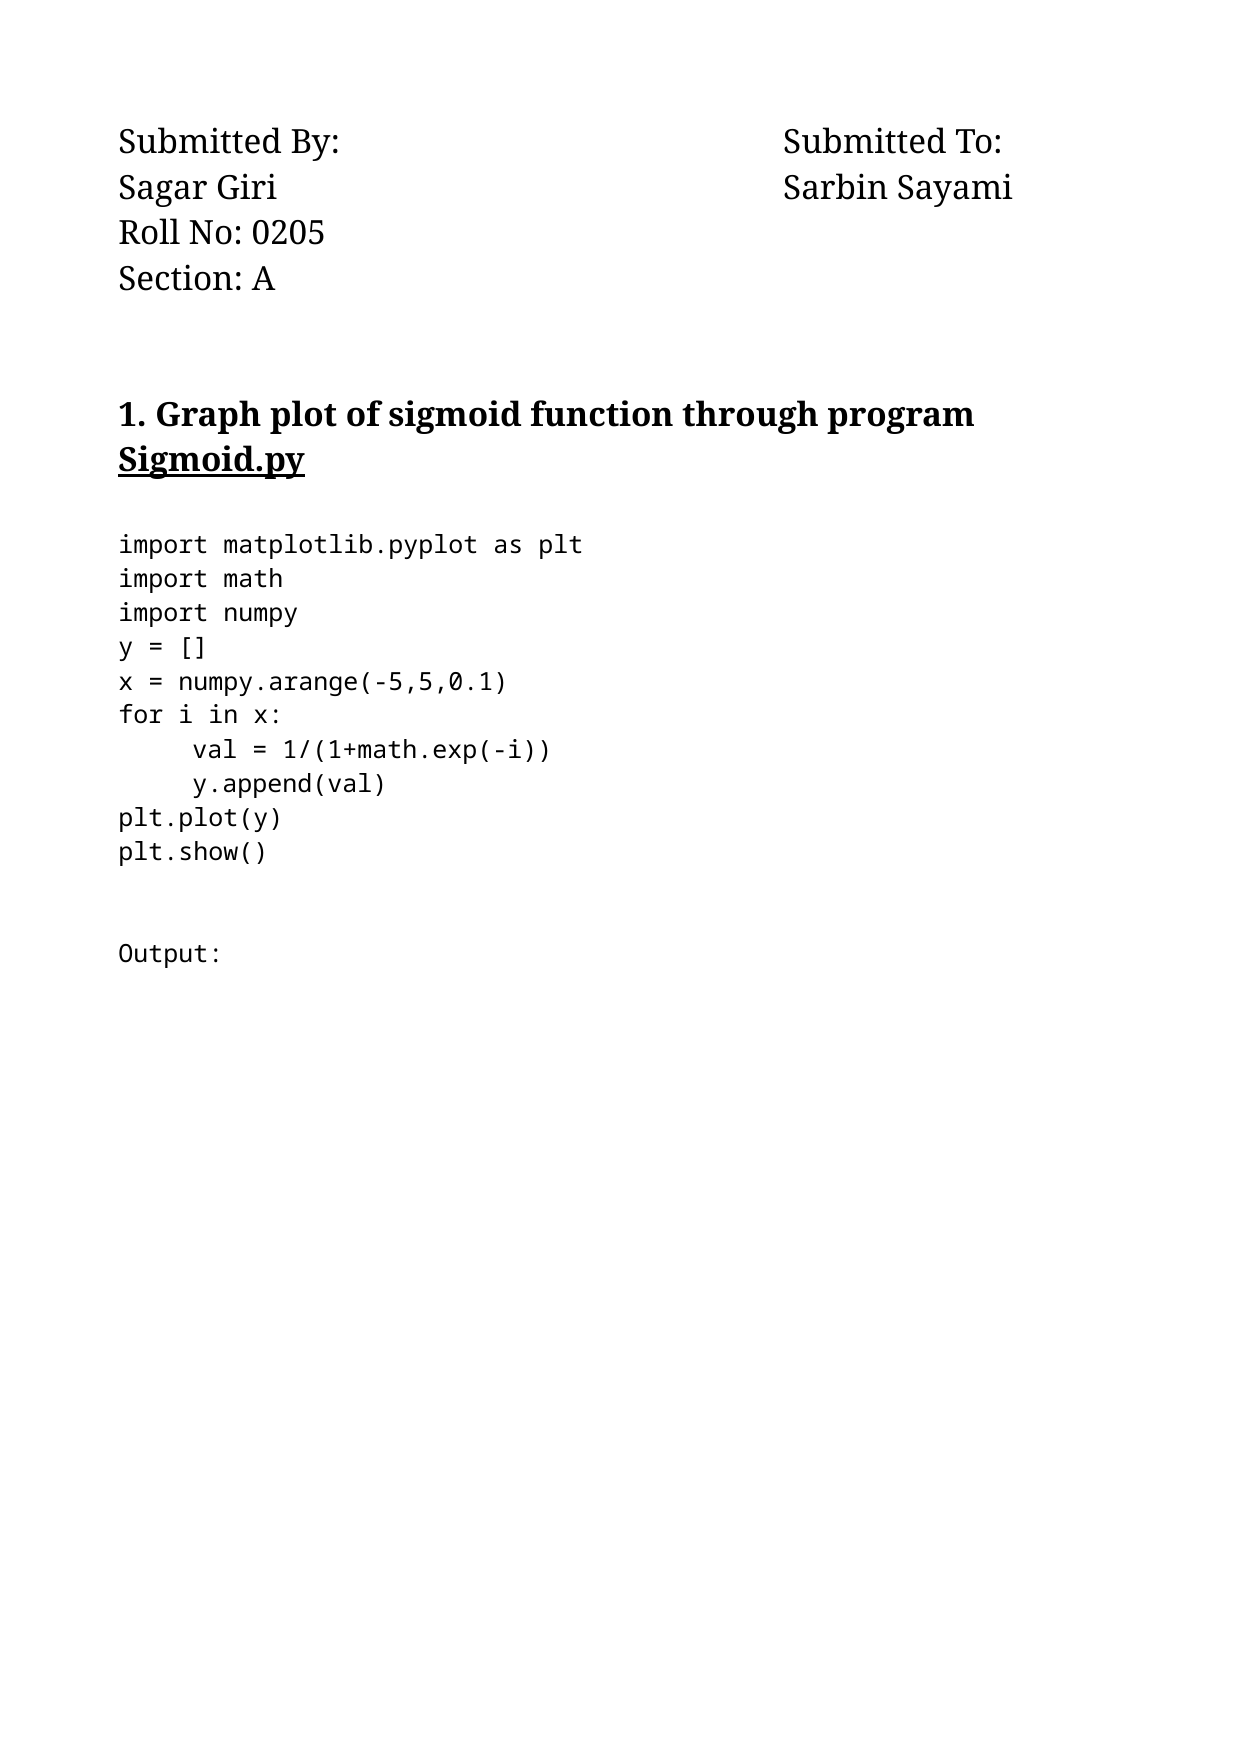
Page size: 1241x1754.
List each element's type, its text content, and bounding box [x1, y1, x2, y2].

text Section: A [118, 254, 1122, 300]
text import matplotlib.pyplot as plt [118, 527, 1122, 561]
text plt.show() [118, 833, 1122, 867]
text for i in x: [118, 697, 1122, 731]
text Sigmoid.py [118, 436, 1122, 481]
text Roll No: 0205 [118, 209, 1122, 254]
text x = numpy.arange(-5,5,0.1) [118, 663, 1122, 697]
text 1. Graph plot of sigmoid function through program [118, 391, 1122, 436]
text Sagar Giri Sarbin Sayami [118, 163, 1122, 209]
text y = [] [118, 629, 1122, 663]
text val = 1/(1+math.exp(-i)) [118, 731, 1122, 765]
text import numpy [118, 595, 1122, 629]
text plt.plot(y) [118, 799, 1122, 833]
text import math [118, 561, 1122, 595]
text Output: [118, 936, 1122, 970]
text Submitted By: Submitted To: [118, 118, 1122, 163]
text y.append(val) [118, 765, 1122, 799]
